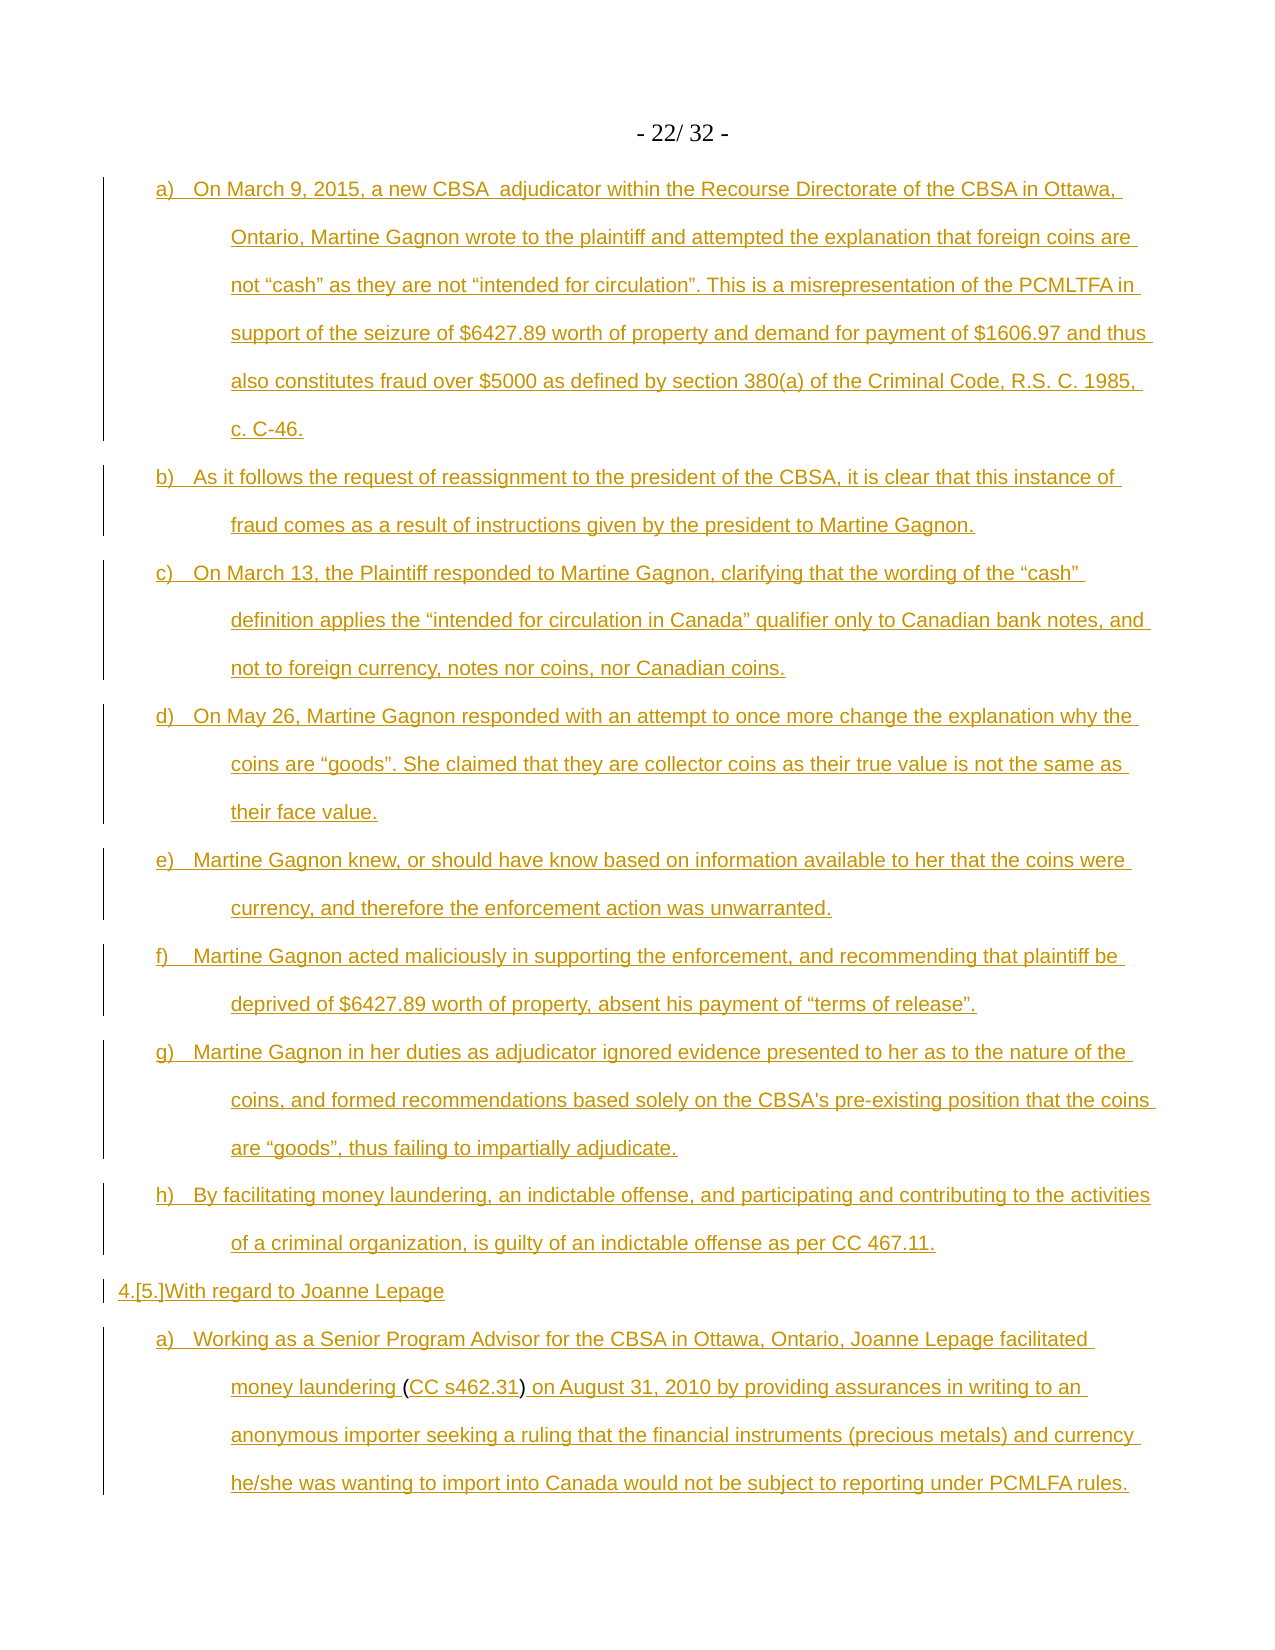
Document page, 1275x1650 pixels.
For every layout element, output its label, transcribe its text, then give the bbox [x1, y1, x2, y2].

subtitle With regard to Joanne Lepage [118, 1279, 1157, 1303]
subtitle On May 26, Martine Gagnon responded with an attempt to once more change the explanation why the coins are “goods”. She claimed that they are collector coins as their true value is not the same as their face value. [156, 704, 1157, 824]
subtitle Martine Gagnon in her duties as adjudicator ignored evidence presented to her as to the nature of the coins, and formed recommendations based solely on the CBSA's pre-existing position that the coins are “goods”, thus failing to impartially adjudicate. [156, 1039, 1157, 1159]
subtitle On March 9, 2015, a new CBSA adjudicator within the Recourse Directorate of the CBSA in Ottawa, Ontario, Martine Gagnon wrote to the plaintiff and attempted the explanation that foreign coins are not “cash” as they are not “intended for circulation”. This is a misrepresentation of the PCMLTFA in support of the seizure of $6427.89 worth of property and demand for payment of $1606.97 and thus also constitutes fraud over $5000 as defined by section 380(a) of the Criminal Code, R.S. C. 1985, c. C-46. [156, 177, 1157, 441]
subtitle Martine Gagnon knew, or should have know based on information available to her that the coins were currency, and therefore the enforcement action was unwarranted. [156, 848, 1157, 920]
subtitle Working as a Senior Program Advisor for the CBSA in Ottawa, Ontario, Joanne Lepage facilitated money laundering (CC s462.31) on August 31, 2010 by providing assurances in writing to an anonymous importer seeking a ruling that the financial instruments (precious metals) and currency he/she was wanting to import into Canada would not be subject to reporting under PCMLFA rules. [156, 1327, 1157, 1495]
subtitle As it follows the request of reassignment to the president of the CBSA, it is clear that this instance of fraud comes as a result of instructions given by the president to Martine Gagnon. [156, 464, 1157, 536]
subtitle Martine Gagnon acted maliciously in supporting the enforcement, and recommending that plaintiff be deprived of $6427.89 worth of property, absent his payment of “terms of release”. [156, 944, 1157, 1016]
subtitle By facilitating money laundering, an indictable offense, and participating and contributing to the activities of a criminal organization, is guilty of an indictable offense as per CC 467.11. [156, 1183, 1157, 1255]
subtitle On March 13, the Plaintiff responded to Martine Gagnon, clarifying that the wording of the “cash” definition applies the “intended for circulation in Canada” qualifier only to Canadian bank notes, and not to foreign currency, notes nor coins, nor Canadian coins. [156, 560, 1157, 680]
